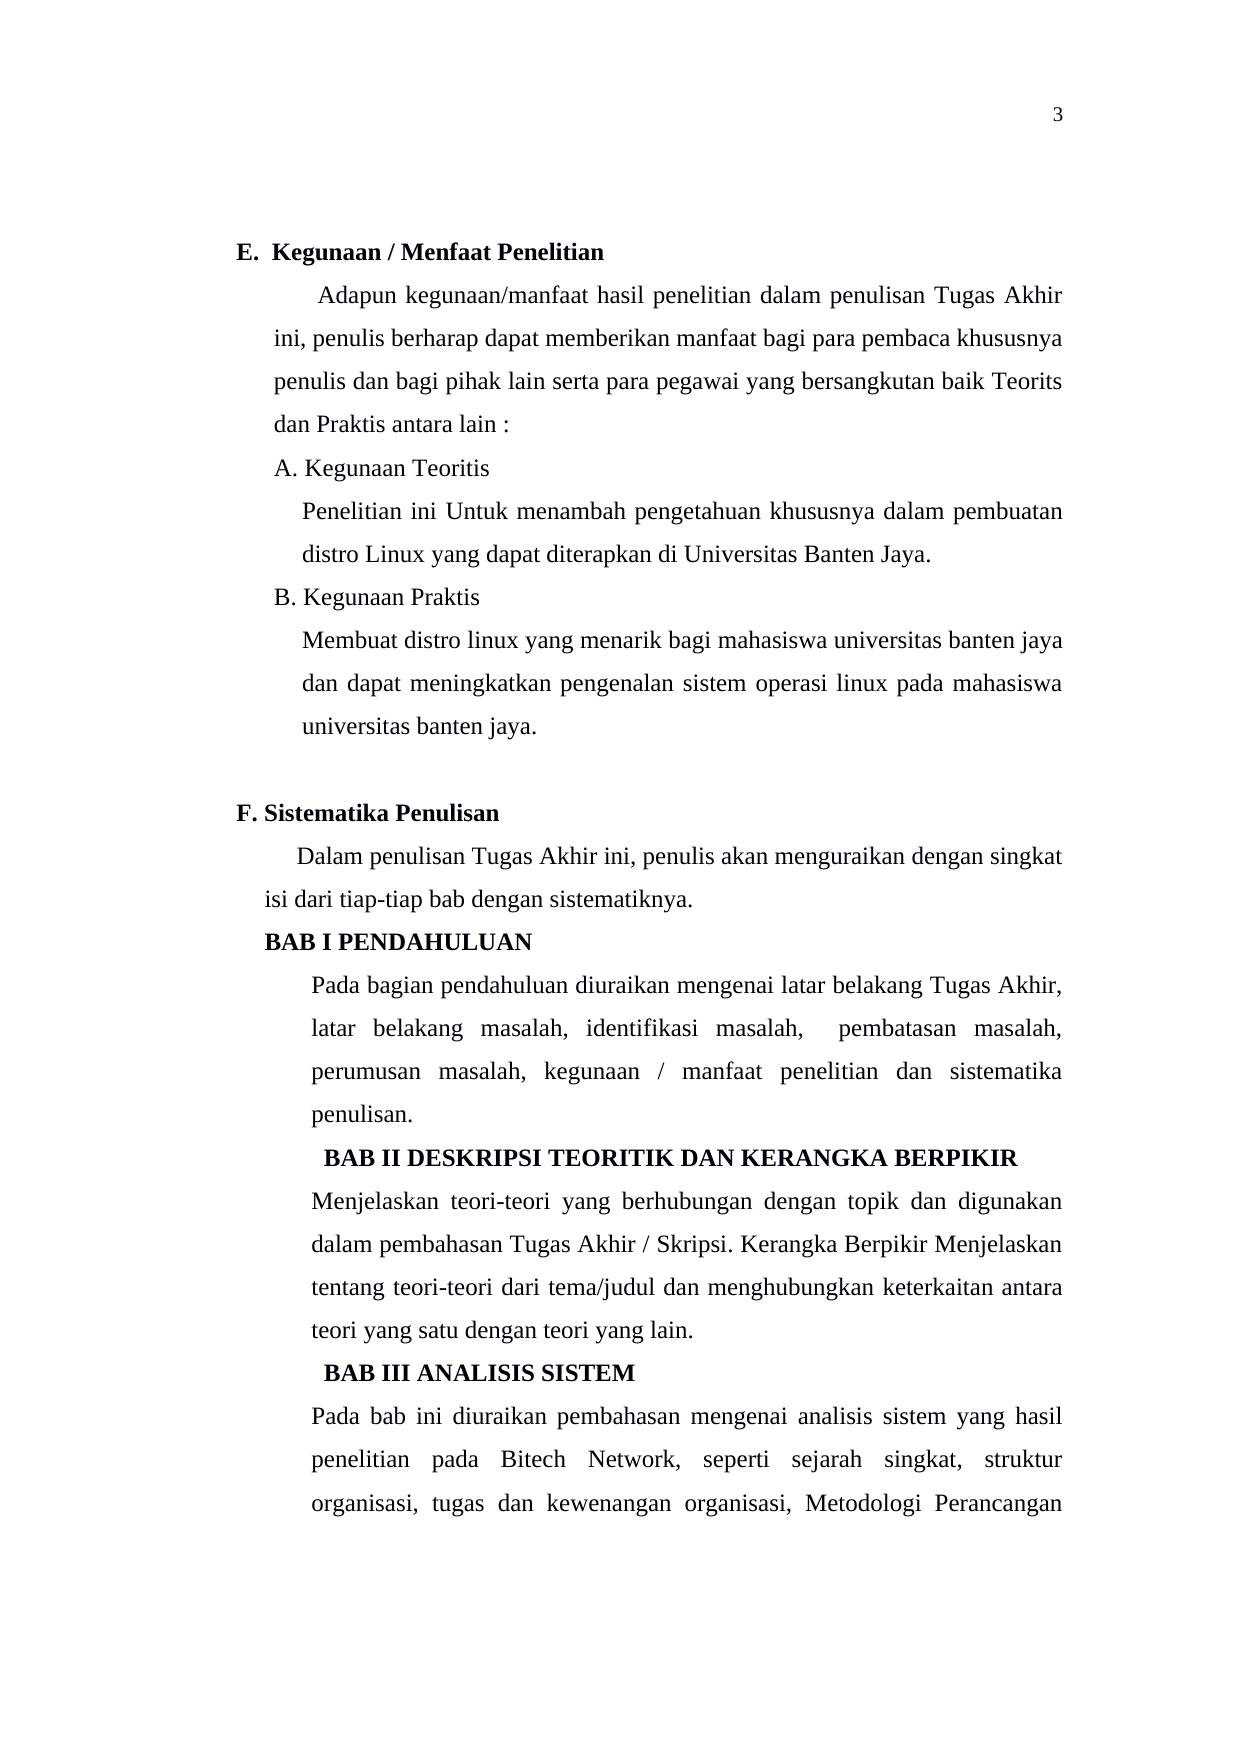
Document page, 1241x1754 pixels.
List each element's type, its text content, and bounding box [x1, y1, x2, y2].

list BAB I PENDAHULUAN [264, 927, 1063, 956]
list E. Kegunaan / Menfaat Penelitian [236, 237, 1063, 266]
list Membuat distro linux yang menarik bagi mahasiswa universitas banten jaya dan dapat meningkatkan pengenalan sistem operasi linux pada mahasiswa universitas banten jaya. [302, 625, 1063, 740]
list Menjelaskan teori-teori yang berhubungan dengan topik dan digunakan dalam pembahasan Tugas Akhir / Skripsi. Kerangka Berpikir Menjelaskan tentang teori-teori dari tema/judul dan menghubungkan keterkaitan antara teori yang satu dengan teori yang lain. [311, 1186, 1063, 1344]
list Adapun kegunaan/manfaat hasil penelitian dalam penulisan Tugas Akhir ini, penulis berharap dapat memberikan manfaat bagi para pembaca khususnya penulis dan bagi pihak lain serta para pegawai yang bersangkutan baik Teorits dan Praktis antara lain : [274, 280, 1063, 438]
list Kegunaan Teoritis [274, 453, 1063, 481]
list BAB II DESKRIPSI TEORITIK DAN KERANGKA BERPIKIR [311, 1143, 1063, 1171]
list Pada bab ini diuraikan pembahasan mengenai analisis sistem yang hasil penelitian pada Bitech Network, seperti sejarah singkat, struktur organisasi, tugas dan kewenangan organisasi, Metodologi Perancangan [311, 1401, 1063, 1516]
list Kegunaan Praktis [274, 582, 1063, 611]
list BAB III ANALISIS SISTEM [311, 1358, 1063, 1387]
list Pada bagian pendahuluan diuraikan mengenai latar belakang Tugas Akhir, latar belakang masalah, identifikasi masalah, pembatasan masalah, perumusan masalah, kegunaan / manfaat penelitian dan sistematika penulisan. [311, 970, 1063, 1128]
list F. Sistematika Penulisan [236, 798, 1063, 826]
list Penelitian ini Untuk menambah pengetahuan khususnya dalam pembuatan distro Linux yang dapat diterapkan di Universitas Banten Jaya. [302, 496, 1063, 568]
list Dalam penulisan Tugas Akhir ini, penulis akan menguraikan dengan singkat isi dari tiap-tiap bab dengan sistematiknya. [264, 841, 1063, 913]
